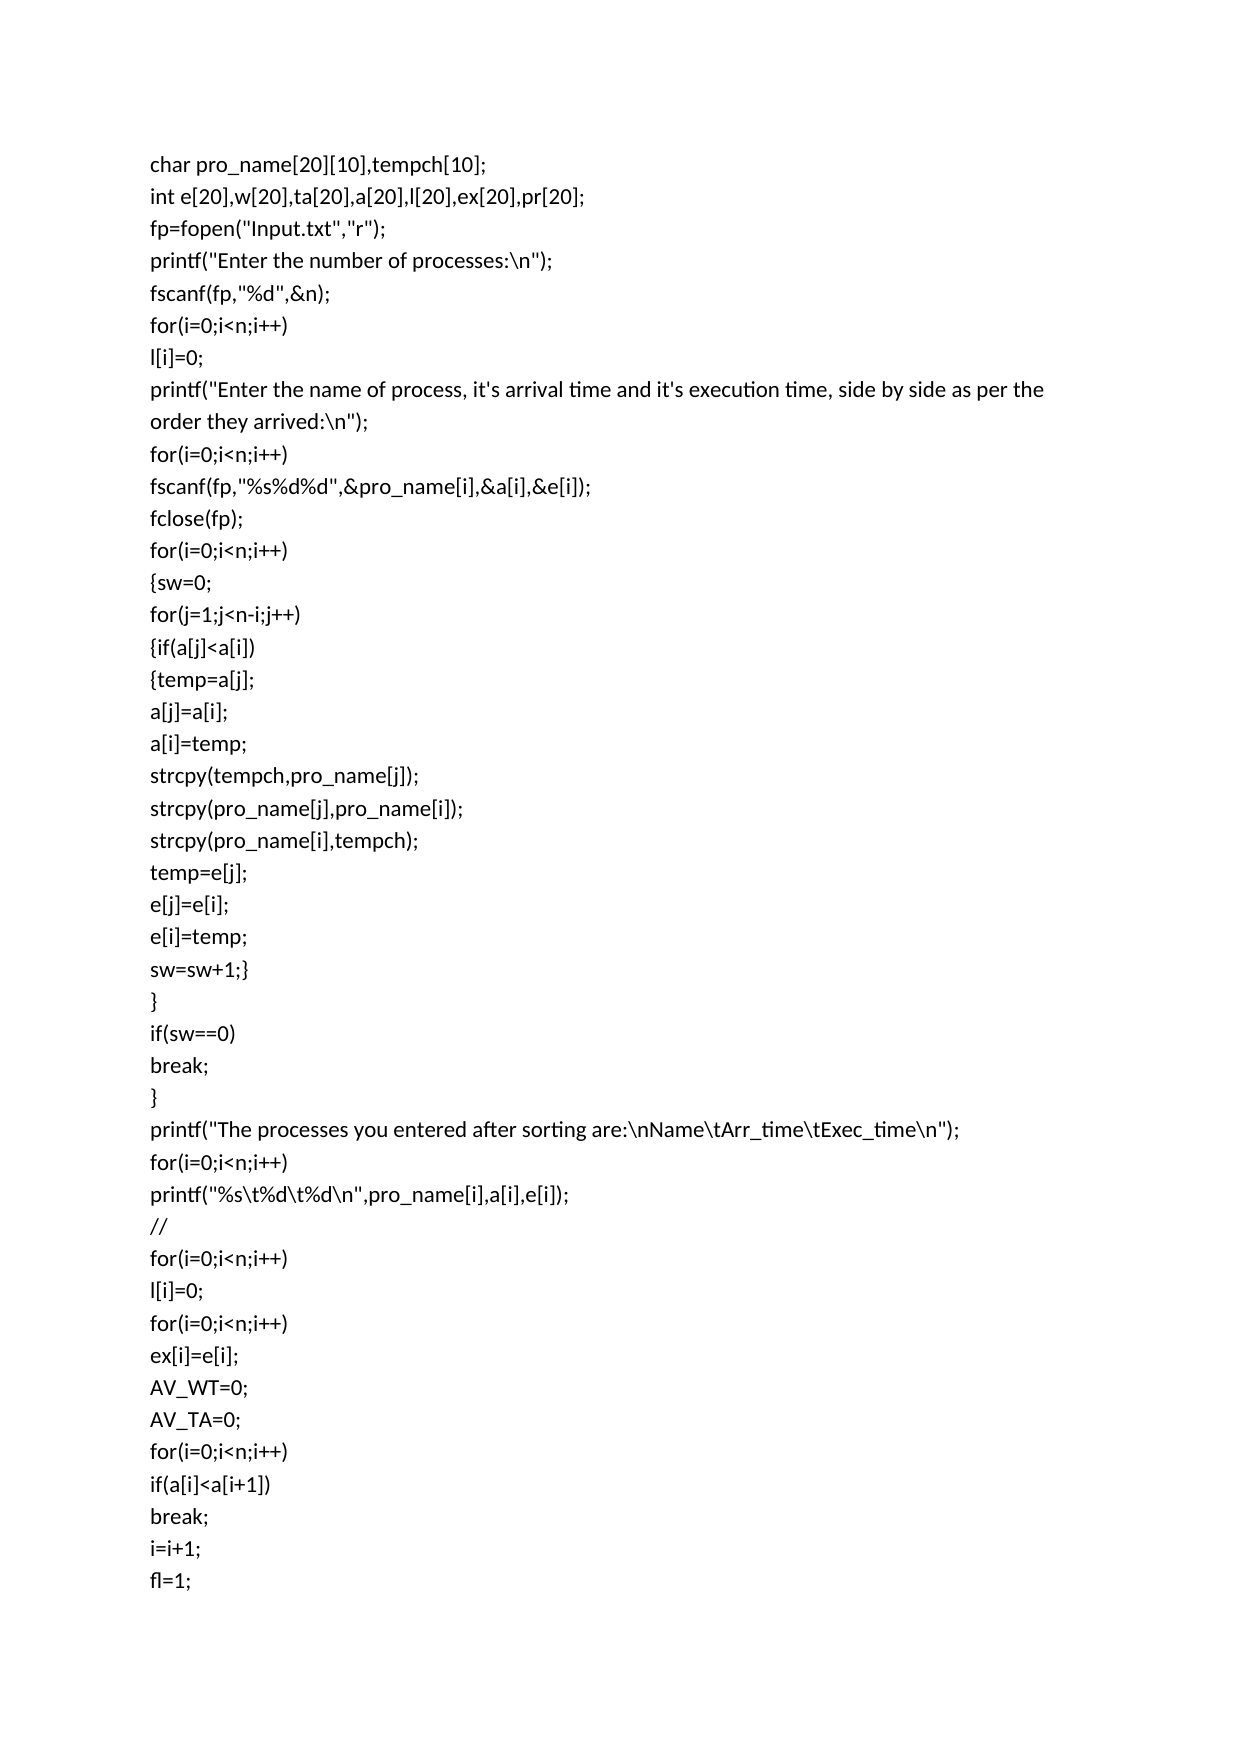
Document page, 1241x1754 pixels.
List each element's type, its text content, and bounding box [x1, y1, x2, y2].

text printf("%s\t%d\t%d\n",pro_name[i],a[i],e[i]); [150, 1180, 1091, 1208]
text e[i]=temp; [150, 922, 1091, 951]
text {temp=a[j]; [150, 665, 1091, 693]
text printf("Enter the name of process, it's arrival time and it's execution time, side by side as per the order they arrived:\n"); [150, 375, 1091, 436]
text ex[i]=e[i]; [150, 1341, 1091, 1369]
text l[i]=0; [150, 343, 1091, 371]
text for(i=0;i<n;i++) [150, 1148, 1091, 1176]
text e[j]=e[i]; [150, 890, 1091, 918]
text AV_TA=0; [150, 1405, 1091, 1433]
text int e[20],w[20],ta[20],a[20],l[20],ex[20],pr[20]; [150, 182, 1091, 210]
text for(i=0;i<n;i++) [150, 1244, 1091, 1272]
text if(a[i]<a[i+1]) [150, 1470, 1091, 1498]
text a[j]=a[i]; [150, 697, 1091, 725]
text for(i=0;i<n;i++) [150, 311, 1091, 339]
text fclose(fp); [150, 504, 1091, 532]
text char pro_name[20][10],tempch[10]; [150, 150, 1091, 178]
text temp=e[j]; [150, 858, 1091, 886]
text for(j=1;j<n-i;j++) [150, 601, 1091, 629]
text break; [150, 1502, 1091, 1530]
text strcpy(pro_name[i],tempch); [150, 826, 1091, 854]
text for(i=0;i<n;i++) [150, 1437, 1091, 1466]
text fl=1; [150, 1566, 1091, 1594]
text sw=sw+1;} [150, 955, 1091, 983]
text for(i=0;i<n;i++) [150, 1309, 1091, 1337]
text for(i=0;i<n;i++) [150, 440, 1091, 468]
text {if(a[j]<a[i]) [150, 633, 1091, 661]
text printf("Enter the number of processes:\n"); [150, 247, 1091, 274]
text fscanf(fp,"%s%d%d",&pro_name[i],&a[i],&e[i]); [150, 472, 1091, 500]
text i=i+1; [150, 1534, 1091, 1562]
text printf("The processes you entered after sorting are:\nName\tArr_time\tExec_time\n"); [150, 1116, 1091, 1144]
text } [150, 987, 1091, 1015]
text l[i]=0; [150, 1277, 1091, 1304]
text fscanf(fp,"%d",&n); [150, 279, 1091, 307]
text } [150, 1083, 1091, 1111]
text strcpy(tempch,pro_name[j]); [150, 762, 1091, 789]
text fp=fopen("Input.txt","r"); [150, 214, 1091, 242]
text AV_WT=0; [150, 1373, 1091, 1401]
text if(sw==0) [150, 1019, 1091, 1047]
text a[i]=temp; [150, 729, 1091, 757]
text break; [150, 1051, 1091, 1079]
text strcpy(pro_name[j],pro_name[i]); [150, 794, 1091, 822]
text for(i=0;i<n;i++) [150, 536, 1091, 564]
text // [150, 1212, 1091, 1240]
text {sw=0; [150, 568, 1091, 596]
